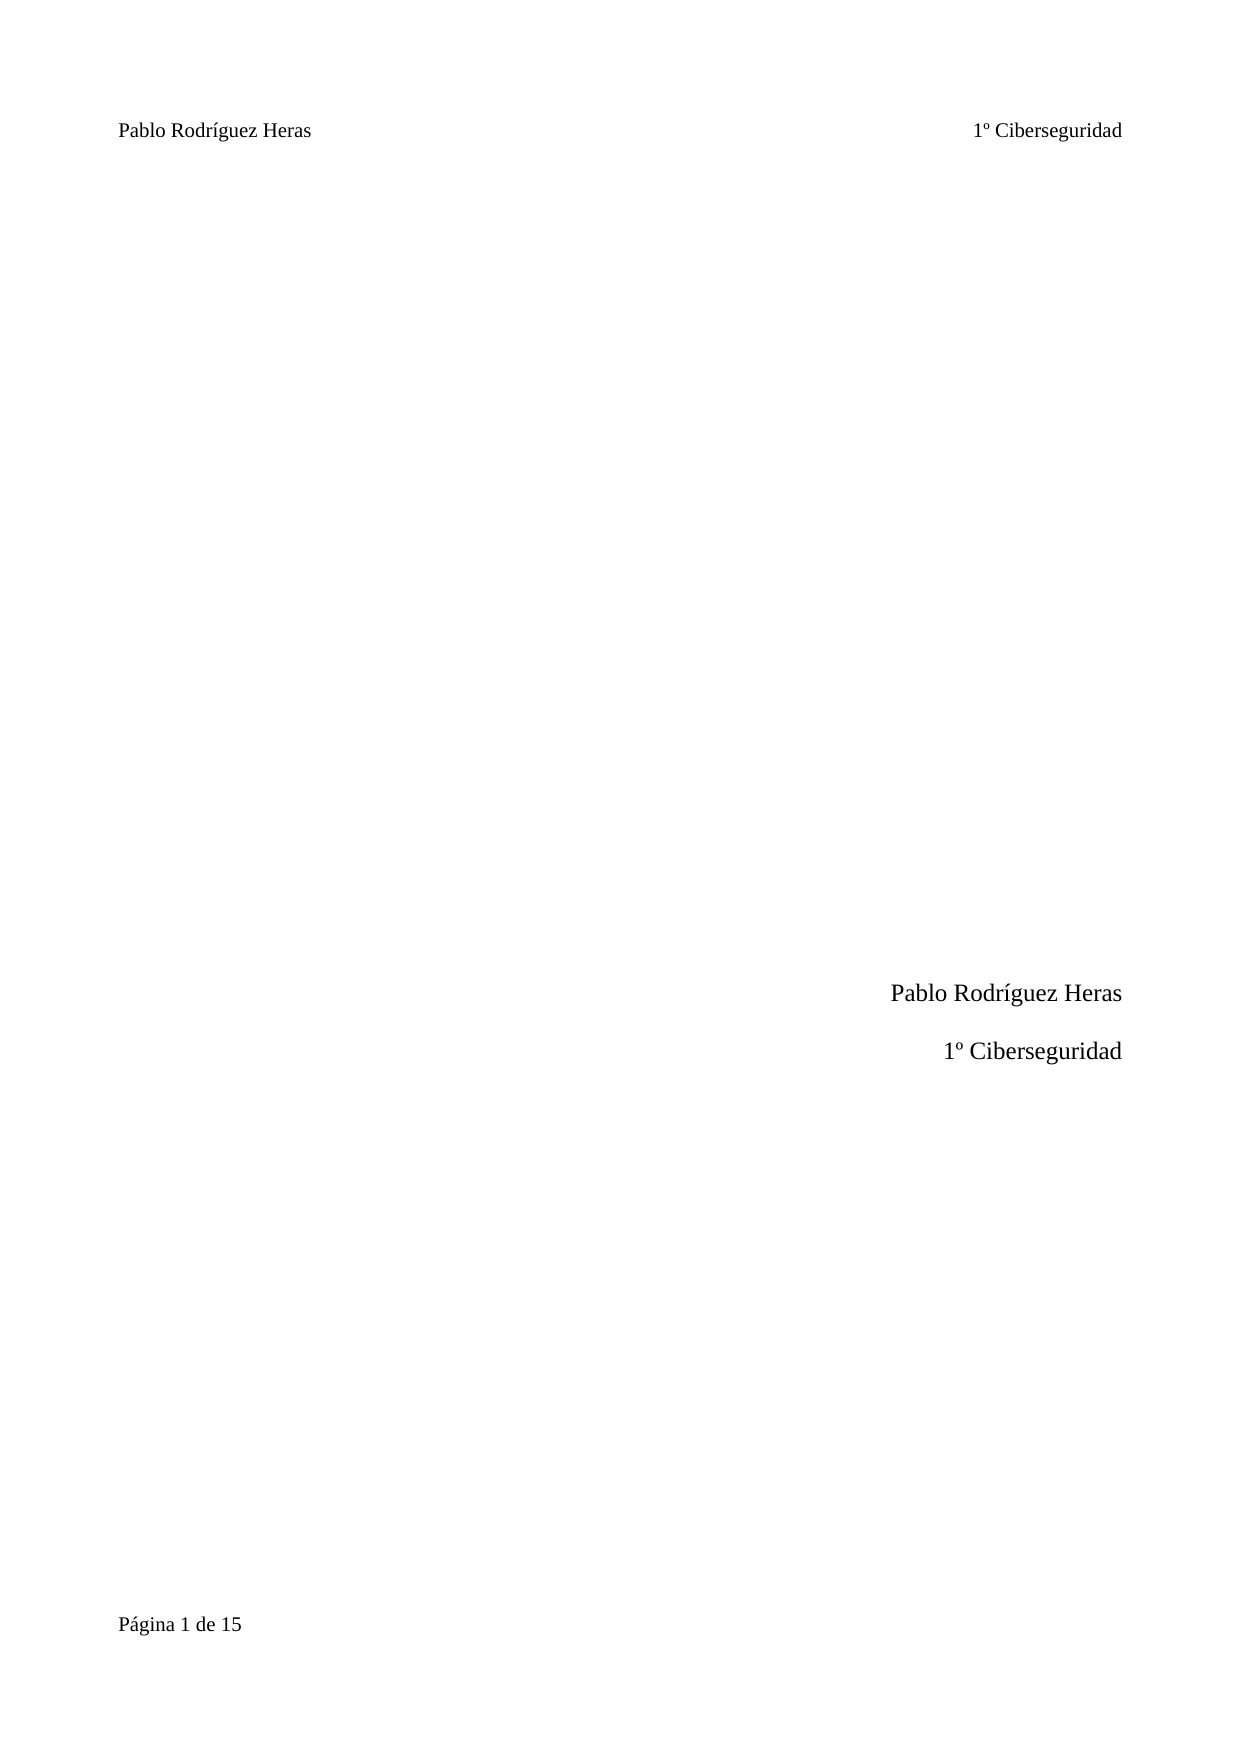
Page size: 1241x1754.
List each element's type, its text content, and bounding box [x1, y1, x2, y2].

text Pablo Rodríguez Heras [118, 978, 1122, 1007]
text 1º Ciberseguridad [118, 1036, 1122, 1065]
